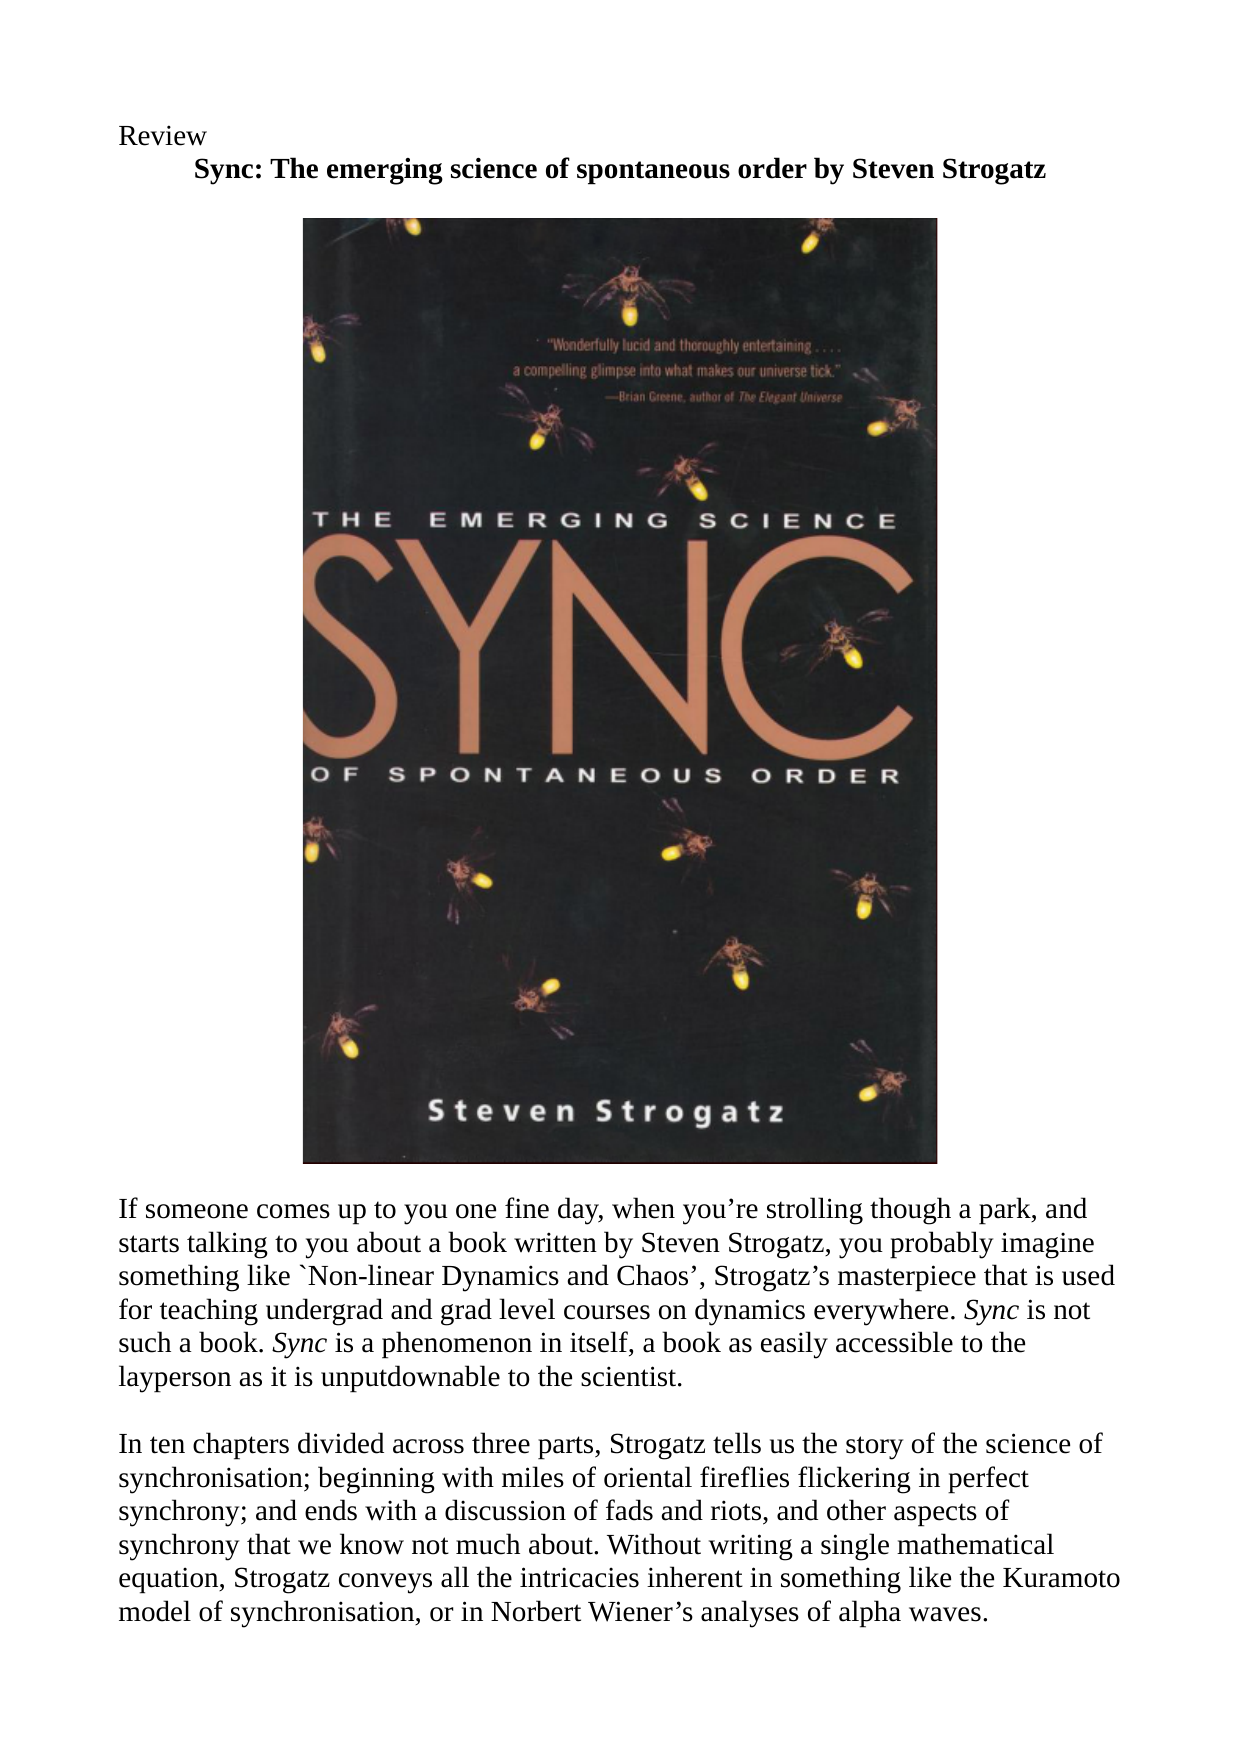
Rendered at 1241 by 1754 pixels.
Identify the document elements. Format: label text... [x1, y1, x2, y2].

text In ten chapters divided across three parts, Strogatz tells us the story of the science of synchronisation; beginning with miles of oriental fireflies flickering in perfect synchrony; and ends with a discussion of fads and riots, and other aspects of synchrony that we know not much about. Without writing a single mathematical equation, Strogatz conveys all the intricacies inherent in something like the Kuramoto model of synchronisation, or in Norbert Wiener’s analyses of alpha waves. [118, 1426, 1122, 1627]
picture [302, 218, 938, 1164]
text Review [118, 118, 1122, 152]
text Sync: The emerging science of spontaneous order by Steven Strogatz [118, 152, 1122, 185]
text If someone comes up to you one fine day, when you’re strolling though a park, and starts talking to you about a book written by Steven Strogatz, you probably imagine something like `Non-linear Dynamics and Chaos’, Strogatz’s masterpiece that is used for teaching undergrad and grad level courses on dynamics everywhere. Sync is not such a book. Sync is a phenomenon in itself, a book as easily accessible to the layperson as it is unputdownable to the scientist. [118, 1191, 1122, 1393]
